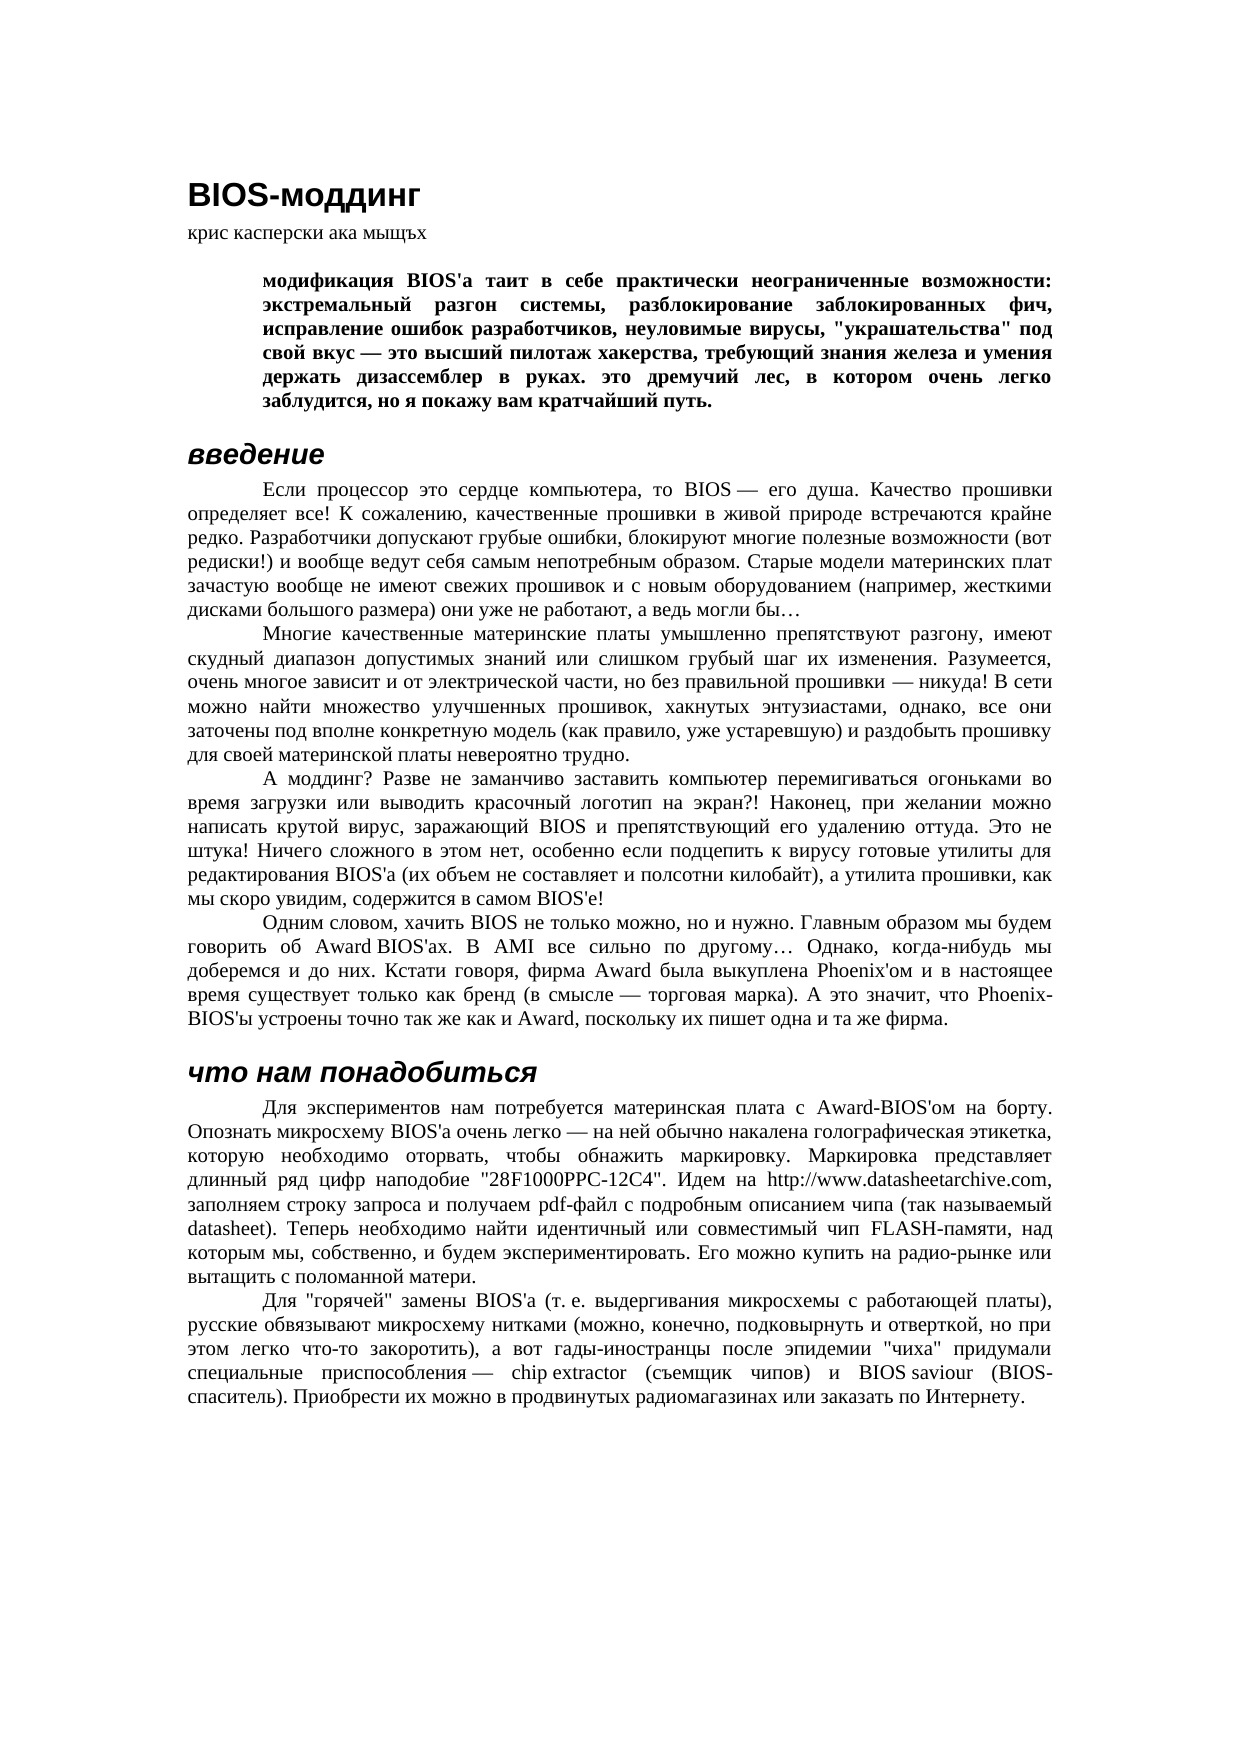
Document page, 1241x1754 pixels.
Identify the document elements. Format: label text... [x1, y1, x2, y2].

text Многие качественные материнские платы умышленно препятствуют разгону, имеют скудный диапазон допустимых знаний или слишком грубый шаг их изменения. Разумеется, очень многое зависит и от электрической части, но без правильной прошивки — никуда! В сети можно найти множество улучшенных прошивок, хакнутых энтузиастами, однако, все они заточены под вполне конкретную модель (как правило, уже устаревшую) и раздобыть прошивку для своей материнской платы невероятно трудно. [187, 621, 1053, 766]
text Одним словом, хачить BIOS не только можно, но и нужно. Главным образом мы будем говорить об Award BIOS'ах. В AMI все сильно по другому… Однако, когда-нибудь мы доберемся и до них. Кстати говоря, фирма Award была выкуплена Phoenix'ом и в настоящее время существует только как бренд (в смысле — торговая марка). А это значит, что Phoenix-BIOS'ы устроены точно так же как и Award, поскольку их пишет одна и та же фирма. [187, 910, 1053, 1030]
text А моддинг? Разве не заманчиво заставить компьютер перемигиваться огоньками во время загрузки или выводить красочный логотип на экран?! Наконец, при желании можно написать крутой вирус, заражающий BIOS и препятствующий его удалению оттуда. Это не штука! Ничего сложного в этом нет, особенно если подцепить к вирусу готовые утилиты для редактирования BIOS'а (их объем не составляет и полсотни килобайт), а утилита прошивки, как мы скоро увидим, содержится в самом BIOS'е! [187, 766, 1053, 910]
subtitle введение [187, 437, 1053, 471]
text Для "горячей" замены BIOS'а (т. е. выдергивания микросхемы с работающей платы), русские обвязывают микросхему нитками (можно, конечно, подковырнуть и отверткой, но при этом легко что-то закоротить), а вот гады-иностранцы после эпидемии "чиха" придумали специальные приспособления — chip extractor (съемщик чипов) и BIOS saviour (BIOS-спаситель). Приобрести их можно в продвинутых радиомагазинах или заказать по Интернету. [187, 1288, 1053, 1408]
text Для экспериментов нам потребуется материнская плата с Award-BIOS'ом на борту. Опознать микросхему BIOS'а очень легко — на ней обычно накалена голографическая этикетка, которую необходимо оторвать, чтобы обнажить маркировку. Маркировка представляет длинный ряд цифр наподобие "28F1000PPC-12C4". Идем на http://www.datasheetarchive.com, заполняем строку запроса и получаем pdf-файл с подробным описанием чипа (так называемый datasheet). Теперь необходимо найти идентичный или совместимый чип FLASH-памяти, над которым мы, собственно, и будем экспериментировать. Его можно купить на радио-рынке или вытащить с поломанной матери. [187, 1095, 1053, 1288]
text Если процессор это сердце компьютера, то BIOS — его душа. Качество прошивки определяет все! К сожалению, качественные прошивки в живой природе встречаются крайне редко. Разработчики допускают грубые ошибки, блокируют многие полезные возможности (вот редиски!) и вообще ведут себя самым непотребным образом. Старые модели материнских плат зачастую вообще не имеют свежих прошивок и с новым оборудованием (например, жесткими дисками большого размера) они уже не работают, а ведь могли бы… [187, 477, 1053, 621]
text крис касперски ака мыщъх [187, 220, 1053, 244]
text модификация BIOS'а таит в себе практически неограниченные возможности: экстремальный разгон системы, разблокирование заблокированных фич, исправление ошибок разработчиков, неуловимые вирусы, "украшательства" под свой вкус — это высший пилотаж хакерства, требующий знания железа и умения держать дизассемблер в руках. это дремучий лес, в котором очень легко заблудится, но я покажу вам кратчайший путь. [262, 268, 1053, 412]
subtitle что нам понадобиться [187, 1055, 1053, 1089]
subtitle BIOS-моддинг [187, 175, 1053, 213]
